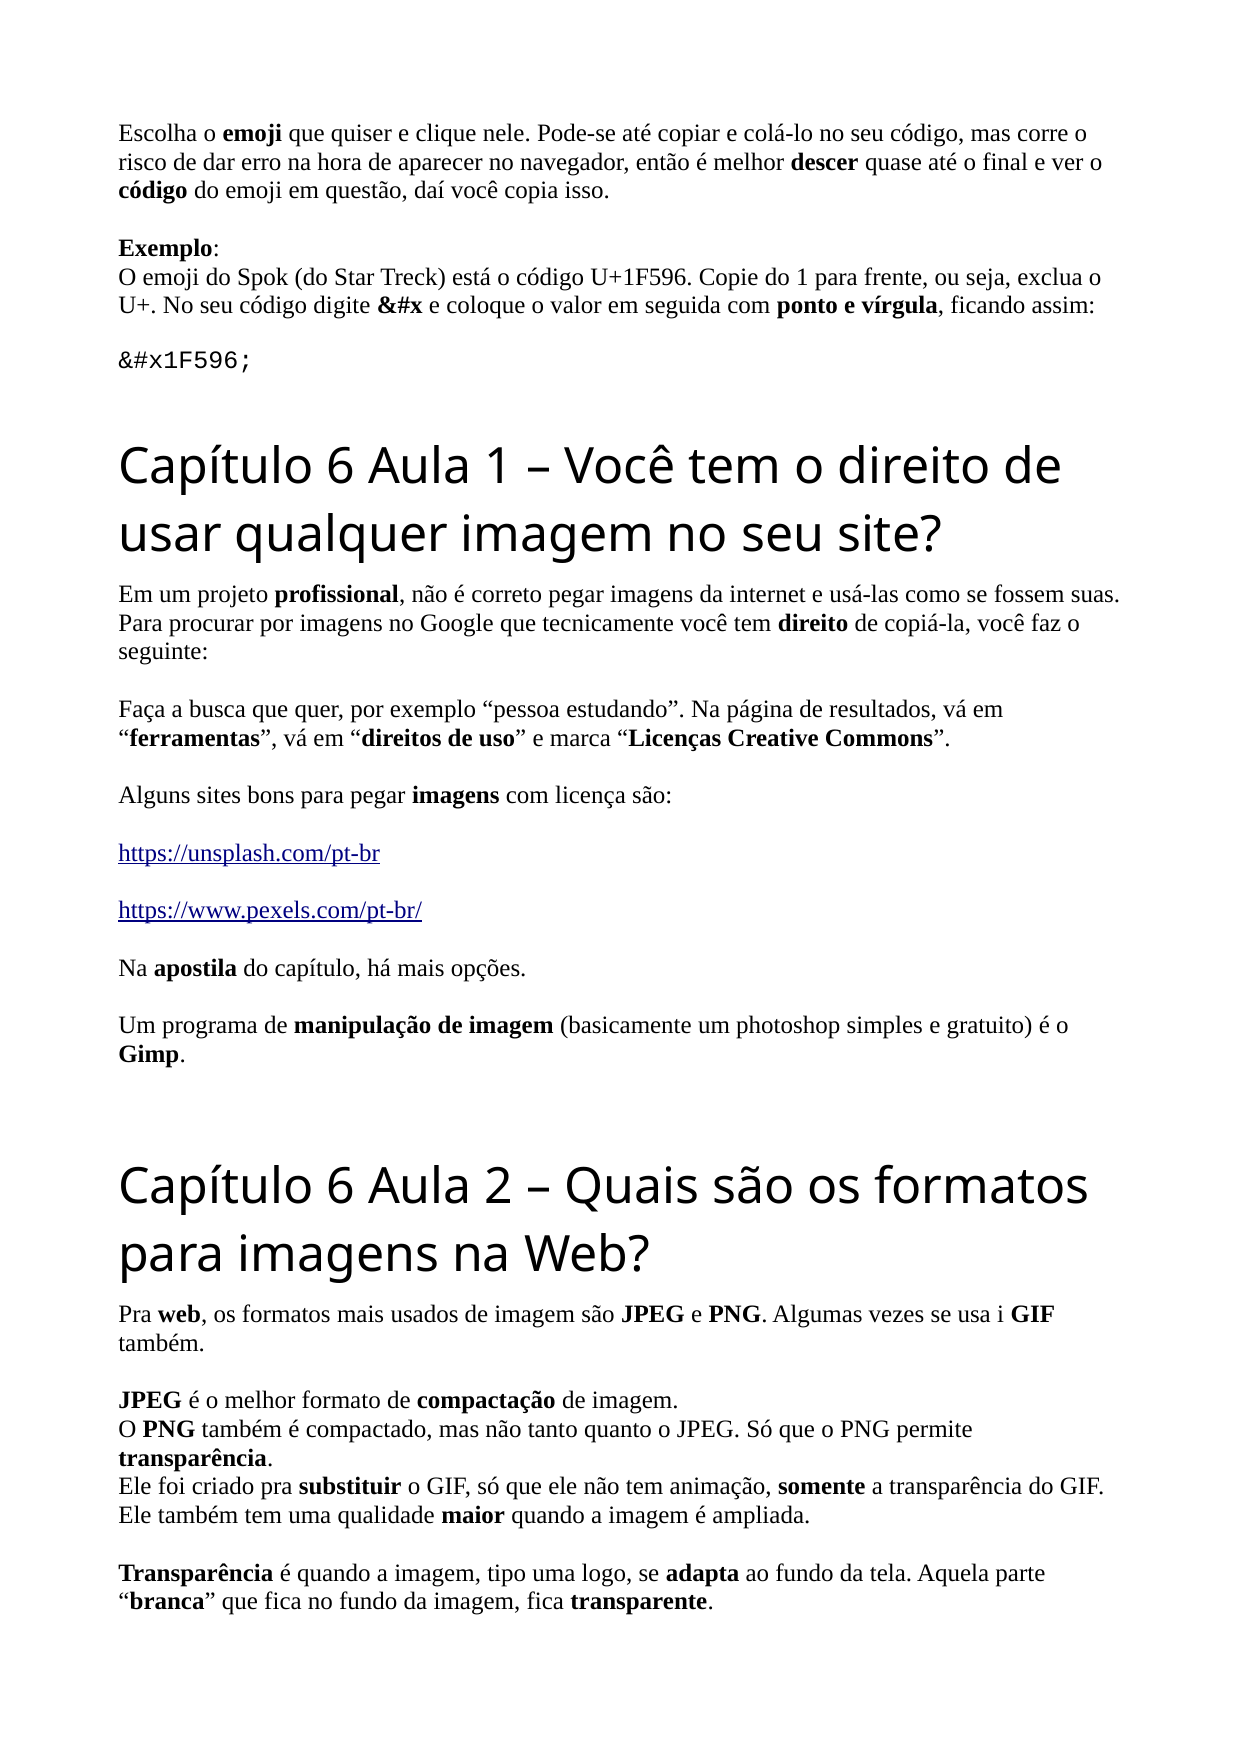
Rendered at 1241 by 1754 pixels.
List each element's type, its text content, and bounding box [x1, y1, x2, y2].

text Faça a busca que quer, por exemplo “pessoa estudando”. Na página de resultados, vá em “ferramentas”, vá em “direitos de uso” e marca “Licenças Creative Commons”. [118, 694, 1122, 751]
text O PNG também é compactado, mas não tanto quanto o JPEG. Só que o PNG permite transparência. [118, 1414, 1122, 1471]
subtitle Capítulo 6 Aula 2 – Quais são os formatos para imagens na Web? [118, 1150, 1122, 1286]
text Para procurar por imagens no Google que tecnicamente você tem direito de copiá-la, você faz o seguinte: [118, 608, 1122, 665]
text Alguns sites bons para pegar imagens com licença são: [118, 780, 1122, 809]
text JPEG é o melhor formato de compactação de imagem. [118, 1385, 1122, 1414]
text Na apostila do capítulo, há mais opções. [118, 953, 1122, 981]
text O emoji do Spok (do Star Treck) está o código U+1F596. Copie do 1 para frente, ou seja, exclua o U+. No seu código digite &#x e coloque o valor em seguida com ponto e vírgula, ficando assim: [118, 262, 1122, 319]
text Em um projeto profissional, não é correto pegar imagens da internet e usá-las como se fossem suas. [118, 579, 1122, 608]
text https://unsplash.com/pt-br [118, 838, 1122, 866]
text Um programa de manipulação de imagem (basicamente um photoshop simples e gratuito) é o Gimp. [118, 1010, 1122, 1068]
text Transparência é quando a imagem, tipo uma logo, se adapta ao fundo da tela. Aquela parte “branca” que fica no fundo da imagem, fica transparente. [118, 1558, 1122, 1615]
text Exemplo: [118, 233, 1122, 262]
text Escolha o emoji que quiser e clique nele. Pode-se até copiar e colá-lo no seu código, mas corre o risco de dar erro na hora de aparecer no navegador, então é melhor descer quase até o final e ver o código do emoji em questão, daí você copia isso. [118, 118, 1122, 204]
text &#x1F596; [118, 348, 1122, 376]
text Ele foi criado pra substituir o GIF, só que ele não tem animação, somente a transparência do GIF. Ele também tem uma qualidade maior quando a imagem é ampliada. [118, 1471, 1122, 1529]
subtitle Capítulo 6 Aula 1 – Você tem o direito de usar qualquer imagem no seu site? [118, 430, 1122, 566]
text https://www.pexels.com/pt-br/ [118, 895, 1122, 924]
text Pra web, os formatos mais usados de imagem são JPEG e PNG. Algumas vezes se usa i GIF também. [118, 1299, 1122, 1356]
